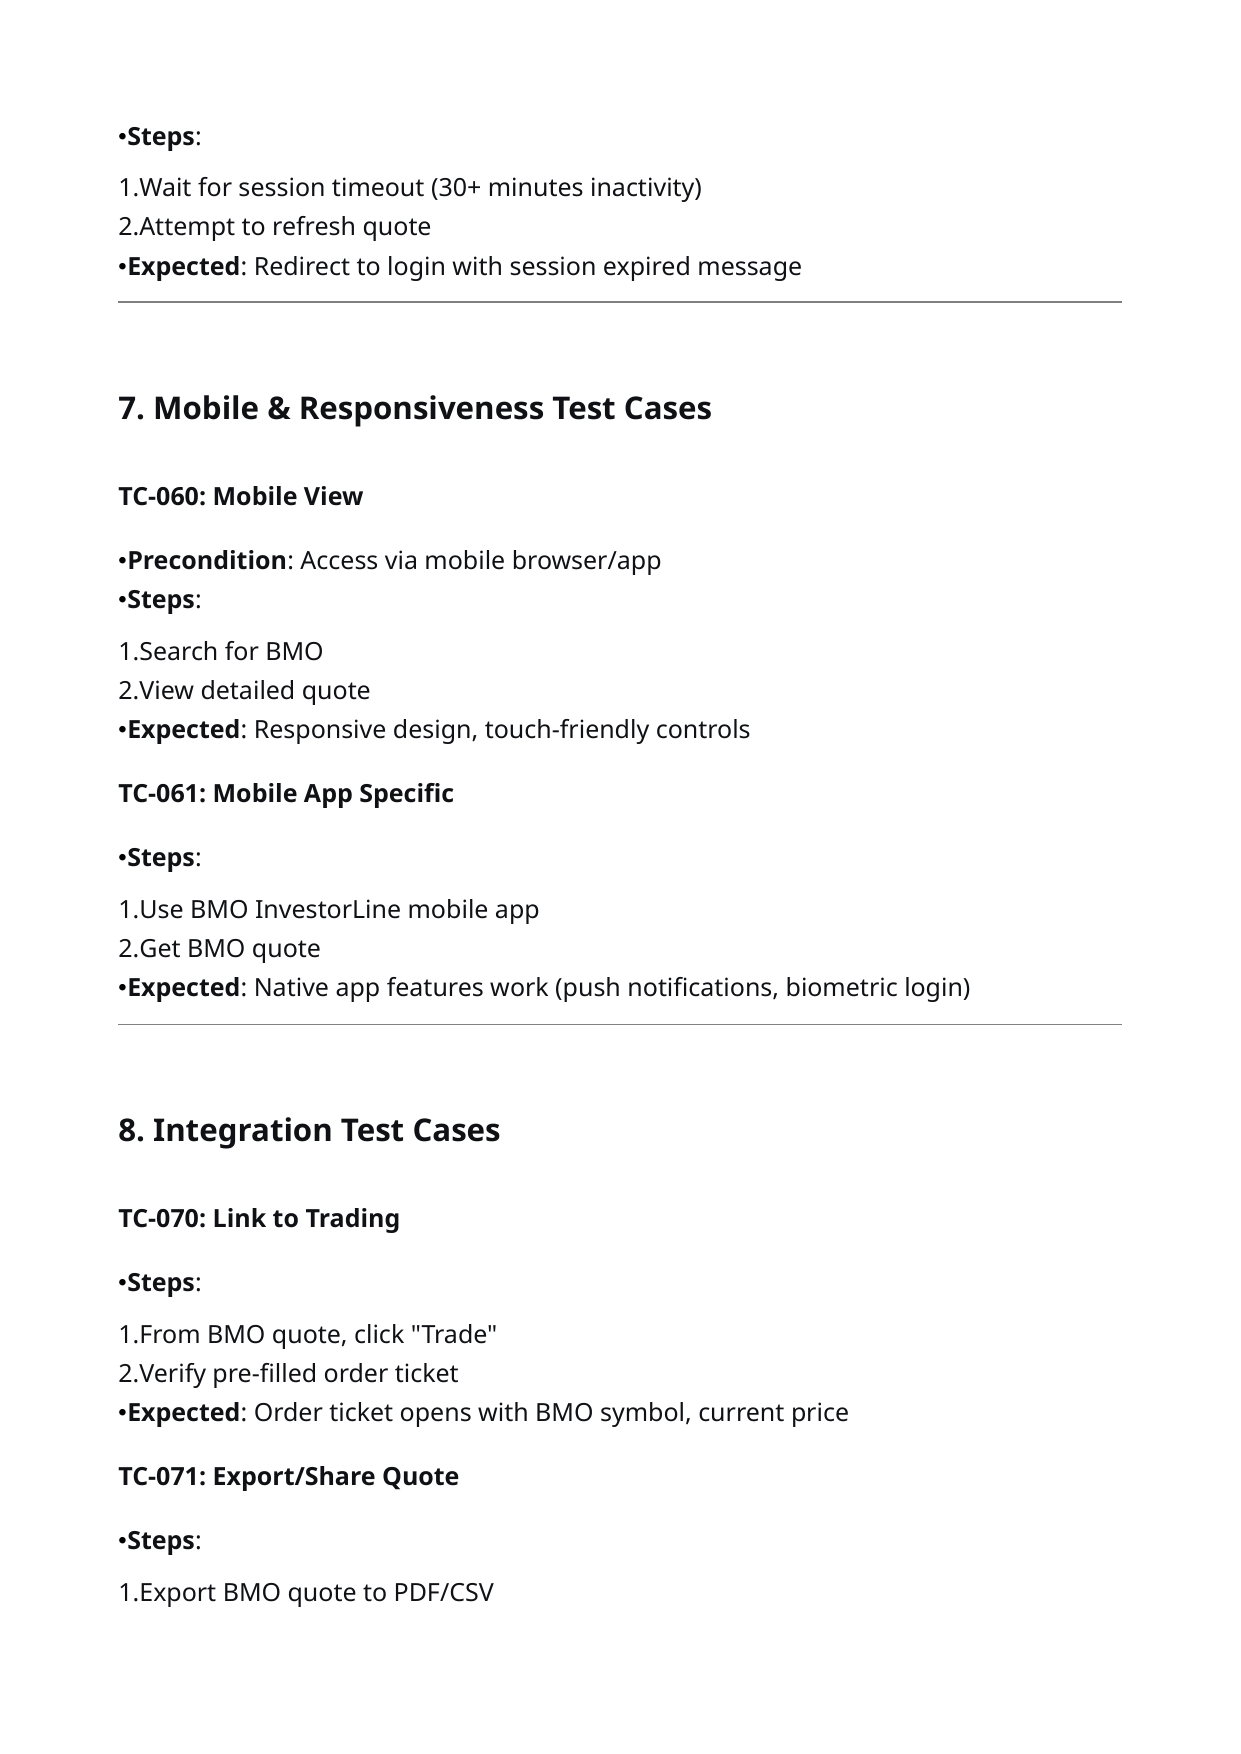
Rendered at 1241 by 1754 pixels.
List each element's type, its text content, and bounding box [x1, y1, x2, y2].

list Steps: [118, 118, 1122, 152]
list Expected: Order ticket opens with BMO symbol, current price [118, 1394, 1122, 1429]
text TC-070: Link to Trading [118, 1200, 1122, 1234]
list Attempt to refresh quote [118, 209, 1122, 243]
list Verify pre-filled order ticket [118, 1355, 1122, 1389]
list Expected: Native app features work (push notifications, biometric login) [118, 970, 1122, 1004]
list Wait for session timeout (30+ minutes inactivity) [118, 170, 1122, 204]
list Use BMO InvestorLine mobile app [118, 892, 1122, 926]
list Get BMO quote [118, 931, 1122, 965]
list Steps: [118, 1523, 1122, 1557]
list Export BMO quote to PDF/CSV [118, 1574, 1122, 1609]
list Steps: [118, 1264, 1122, 1299]
text TC-071: Export/Share Quote [118, 1459, 1122, 1493]
subtitle 7. Mobile & Responsiveness Test Cases [118, 382, 1122, 428]
list Precondition: Access via mobile browser/app [118, 543, 1122, 577]
text TC-060: Mobile View [118, 478, 1122, 512]
list Steps: [118, 840, 1122, 874]
list Expected: Responsive design, touch-friendly controls [118, 712, 1122, 746]
text TC-061: Mobile App Specific [118, 776, 1122, 810]
list Search for BMO [118, 633, 1122, 667]
list Steps: [118, 582, 1122, 616]
list View detailed quote [118, 673, 1122, 707]
list From BMO quote, click "Trade" [118, 1316, 1122, 1350]
list Expected: Redirect to login with session expired message [118, 248, 1122, 282]
subtitle 8. Integration Test Cases [118, 1103, 1122, 1150]
